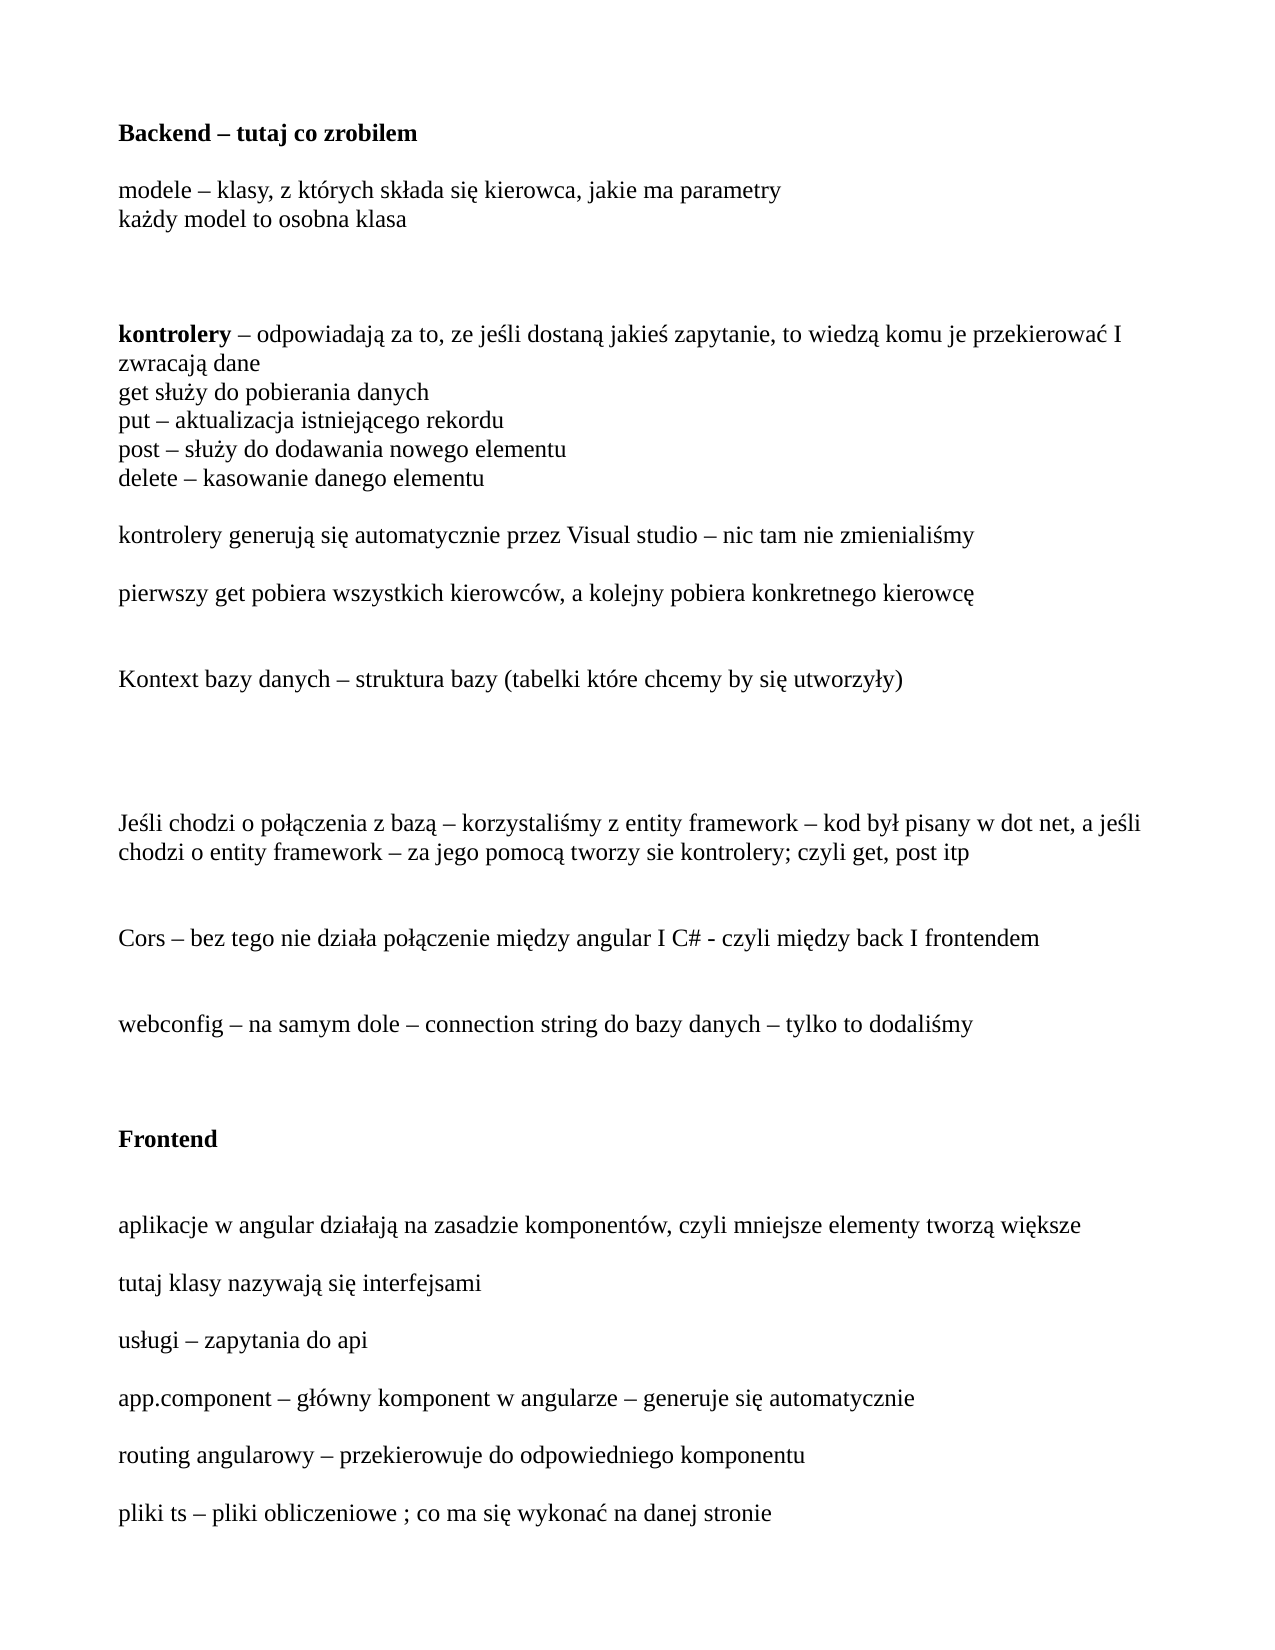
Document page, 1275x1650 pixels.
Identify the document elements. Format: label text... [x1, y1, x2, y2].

text post – służy do dodawania nowego elementu [118, 434, 1157, 463]
text webconfig – na samym dole – connection string do bazy danych – tylko to dodaliśmy [118, 1009, 1157, 1038]
text Jeśli chodzi o połączenia z bazą – korzystaliśmy z entity framework – kod był pisany w dot net, a jeśli chodzi o entity framework – za jego pomocą tworzy sie kontrolery; czyli get, post itp [118, 808, 1157, 866]
text każdy model to osobna klasa [118, 204, 1157, 233]
text Kontext bazy danych – struktura bazy (tabelki które chcemy by się utworzyły) [118, 664, 1157, 693]
text aplikacje w angular działają na zasadzie komponentów, czyli mniejsze elementy tworzą większe [118, 1211, 1157, 1239]
text modele – klasy, z których składa się kierowca, jakie ma parametry [118, 176, 1157, 204]
text kontrolery generują się automatycznie przez Visual studio – nic tam nie zmienialiśmy [118, 521, 1157, 549]
text pierwszy get pobiera wszystkich kierowców, a kolejny pobiera konkretnego kierowcę [118, 578, 1157, 607]
text Cors – bez tego nie działa połączenie między angular I C# - czyli między back I frontendem [118, 923, 1157, 952]
text tutaj klasy nazywają się interfejsami [118, 1268, 1157, 1297]
text put – aktualizacja istniejącego rekordu [118, 406, 1157, 434]
text kontrolery – odpowiadają za to, ze jeśli dostaną jakieś zapytanie, to wiedzą komu je przekierować I zwracają dane [118, 319, 1157, 377]
text usługi – zapytania do api [118, 1326, 1157, 1354]
text Frontend [118, 1124, 1157, 1153]
text pliki ts – pliki obliczeniowe ; co ma się wykonać na danej stronie [118, 1498, 1157, 1527]
text app.component – główny komponent w angularze – generuje się automatycznie [118, 1383, 1157, 1412]
text get służy do pobierania danych [118, 377, 1157, 406]
text Backend – tutaj co zrobilem [118, 118, 1157, 147]
text delete – kasowanie danego elementu [118, 463, 1157, 492]
text routing angularowy – przekierowuje do odpowiedniego komponentu [118, 1441, 1157, 1469]
